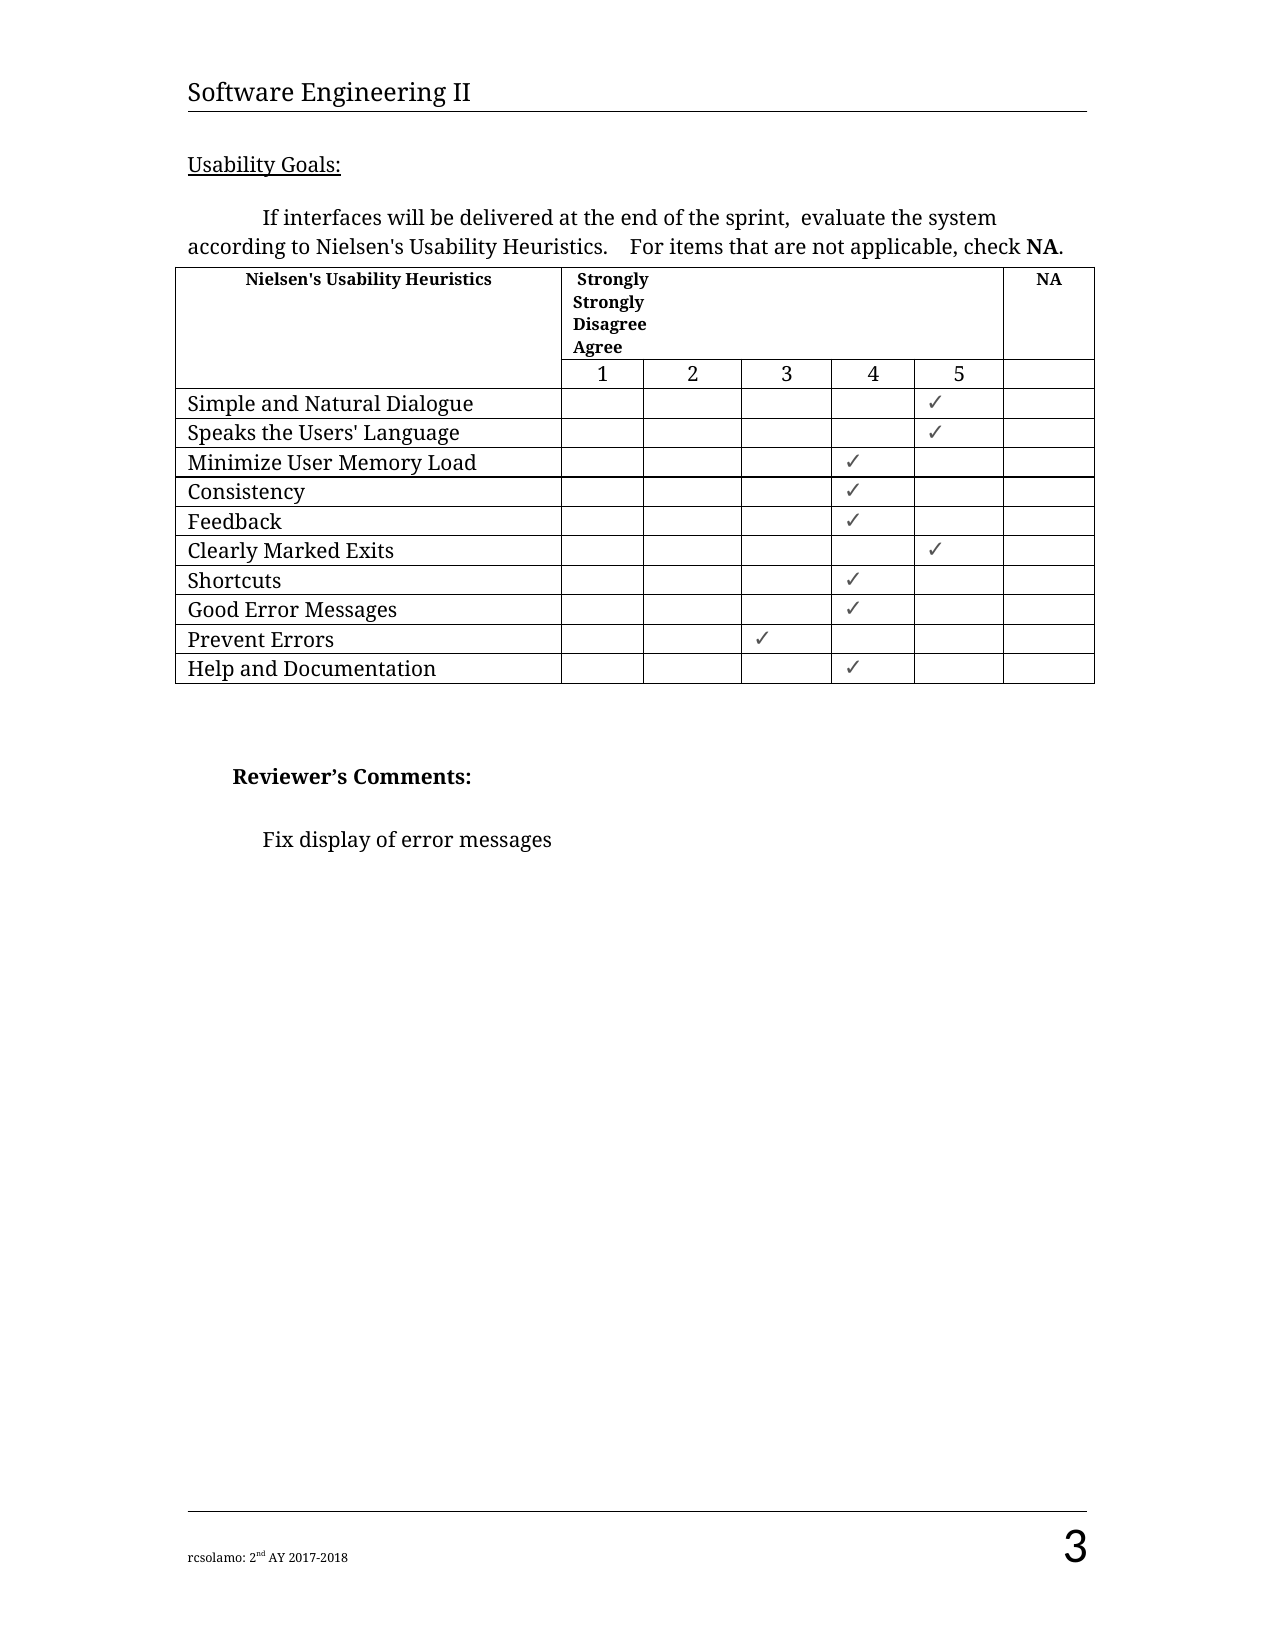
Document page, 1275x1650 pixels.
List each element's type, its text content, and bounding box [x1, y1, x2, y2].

table_cell [915, 654, 1003, 683]
table_cell [915, 448, 1003, 476]
table_cell [915, 566, 1003, 594]
table_cell ✓ [742, 625, 831, 653]
table_cell [1004, 595, 1094, 624]
table_cell [832, 419, 914, 447]
text Fix display of error messages [187, 825, 1087, 854]
table_cell [562, 536, 643, 565]
table_cell Simple and Natural Dialogue [176, 389, 561, 417]
table_cell ✓ [832, 448, 914, 476]
table_cell [1004, 360, 1094, 388]
table_cell [1004, 507, 1094, 535]
table_cell ✓ [915, 419, 1003, 447]
table_cell [644, 389, 741, 417]
table_cell Feedback [176, 507, 561, 535]
table_cell [742, 566, 831, 594]
table_cell [562, 419, 643, 447]
table_cell 2 [644, 360, 741, 388]
table_cell [832, 389, 914, 417]
table_cell [644, 654, 741, 683]
table_cell [562, 389, 643, 417]
table_cell [562, 654, 643, 683]
table_cell [644, 478, 741, 506]
table_cell [644, 507, 741, 535]
table_cell [644, 536, 741, 565]
table_cell Speaks the Users' Language [176, 419, 561, 447]
table_cell [1004, 448, 1094, 476]
text Usability Goals: [187, 150, 1087, 178]
table_cell Minimize User Memory Load [176, 448, 561, 476]
table_cell [915, 595, 1003, 624]
table_cell [915, 625, 1003, 653]
table_cell [742, 654, 831, 683]
table_cell [742, 478, 831, 506]
table_cell Consistency [176, 478, 561, 506]
table_cell ✓ [915, 536, 1003, 565]
table_cell ✓ [832, 478, 914, 506]
table_cell [1004, 654, 1094, 683]
table_cell Clearly Marked Exits [176, 536, 561, 565]
table_cell 1 [562, 360, 643, 388]
table_cell [562, 625, 643, 653]
table_cell [562, 448, 643, 476]
table_cell ✓ [915, 389, 1003, 417]
table_cell 3 [742, 360, 831, 388]
table_cell [742, 419, 831, 447]
table_cell [832, 536, 914, 565]
table_cell Help and Documentation [176, 654, 561, 683]
table_cell [915, 507, 1003, 535]
table_cell [742, 595, 831, 624]
table_cell [1004, 625, 1094, 653]
table_cell [742, 536, 831, 565]
table_cell [562, 595, 643, 624]
subtitle Reviewer’s Comments: [187, 762, 1087, 819]
table_header NA [1004, 268, 1094, 358]
table_cell [562, 478, 643, 506]
subtitle If interfaces will be delivered at the end of the sprint, evaluate the system according to Nielsen's Usability Heuristics. For items that are not applicable, check NA. [187, 203, 1087, 260]
table_cell [742, 507, 831, 535]
table_cell ✓ [832, 566, 914, 594]
table_cell [742, 389, 831, 417]
table_cell [832, 625, 914, 653]
table_cell [644, 566, 741, 594]
table_cell ✓ [832, 595, 914, 624]
table_cell [562, 507, 643, 535]
table_cell [1004, 536, 1094, 565]
table_cell [644, 448, 741, 476]
table_cell [915, 478, 1003, 506]
table_cell Good Error Messages [176, 595, 561, 624]
table_cell [1004, 389, 1094, 417]
table_cell 5 [915, 360, 1003, 388]
table_cell [562, 566, 643, 594]
table_cell [1004, 566, 1094, 594]
table_cell [644, 625, 741, 653]
table_cell ✓ [832, 654, 914, 683]
table_cell [644, 419, 741, 447]
table_header Strongly Strongly Disagree Agree [562, 268, 1003, 358]
table_header Nielsen's Usability Heuristics [176, 268, 561, 388]
table_cell Shortcuts [176, 566, 561, 594]
table_cell Prevent Errors [176, 625, 561, 653]
table_cell [742, 448, 831, 476]
table_cell [644, 595, 741, 624]
table_cell ✓ [832, 507, 914, 535]
table_cell 4 [832, 360, 914, 388]
table_cell [1004, 478, 1094, 506]
table_cell [1004, 419, 1094, 447]
